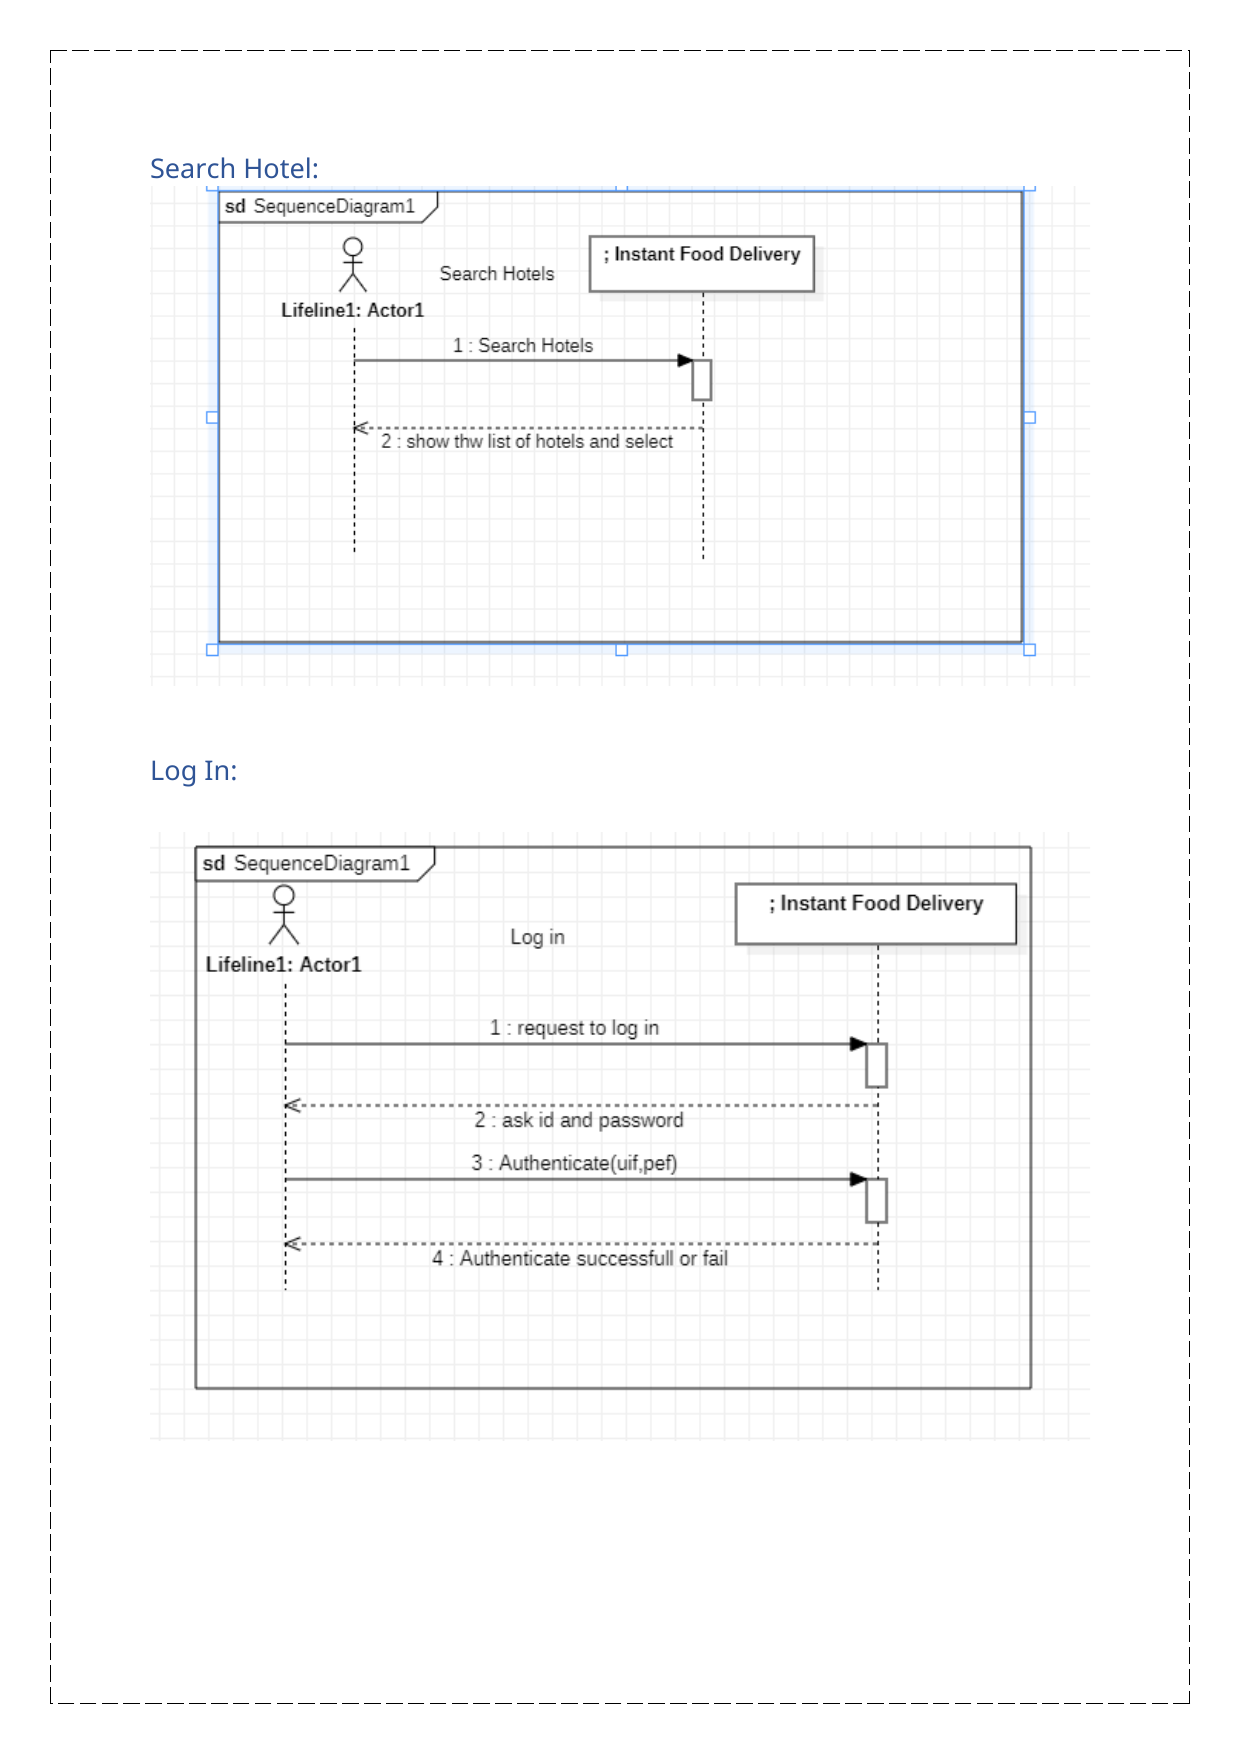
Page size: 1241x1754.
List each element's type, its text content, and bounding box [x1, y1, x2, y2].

subtitle Search Hotel: [150, 150, 1090, 186]
subtitle Log In: [150, 751, 1090, 788]
